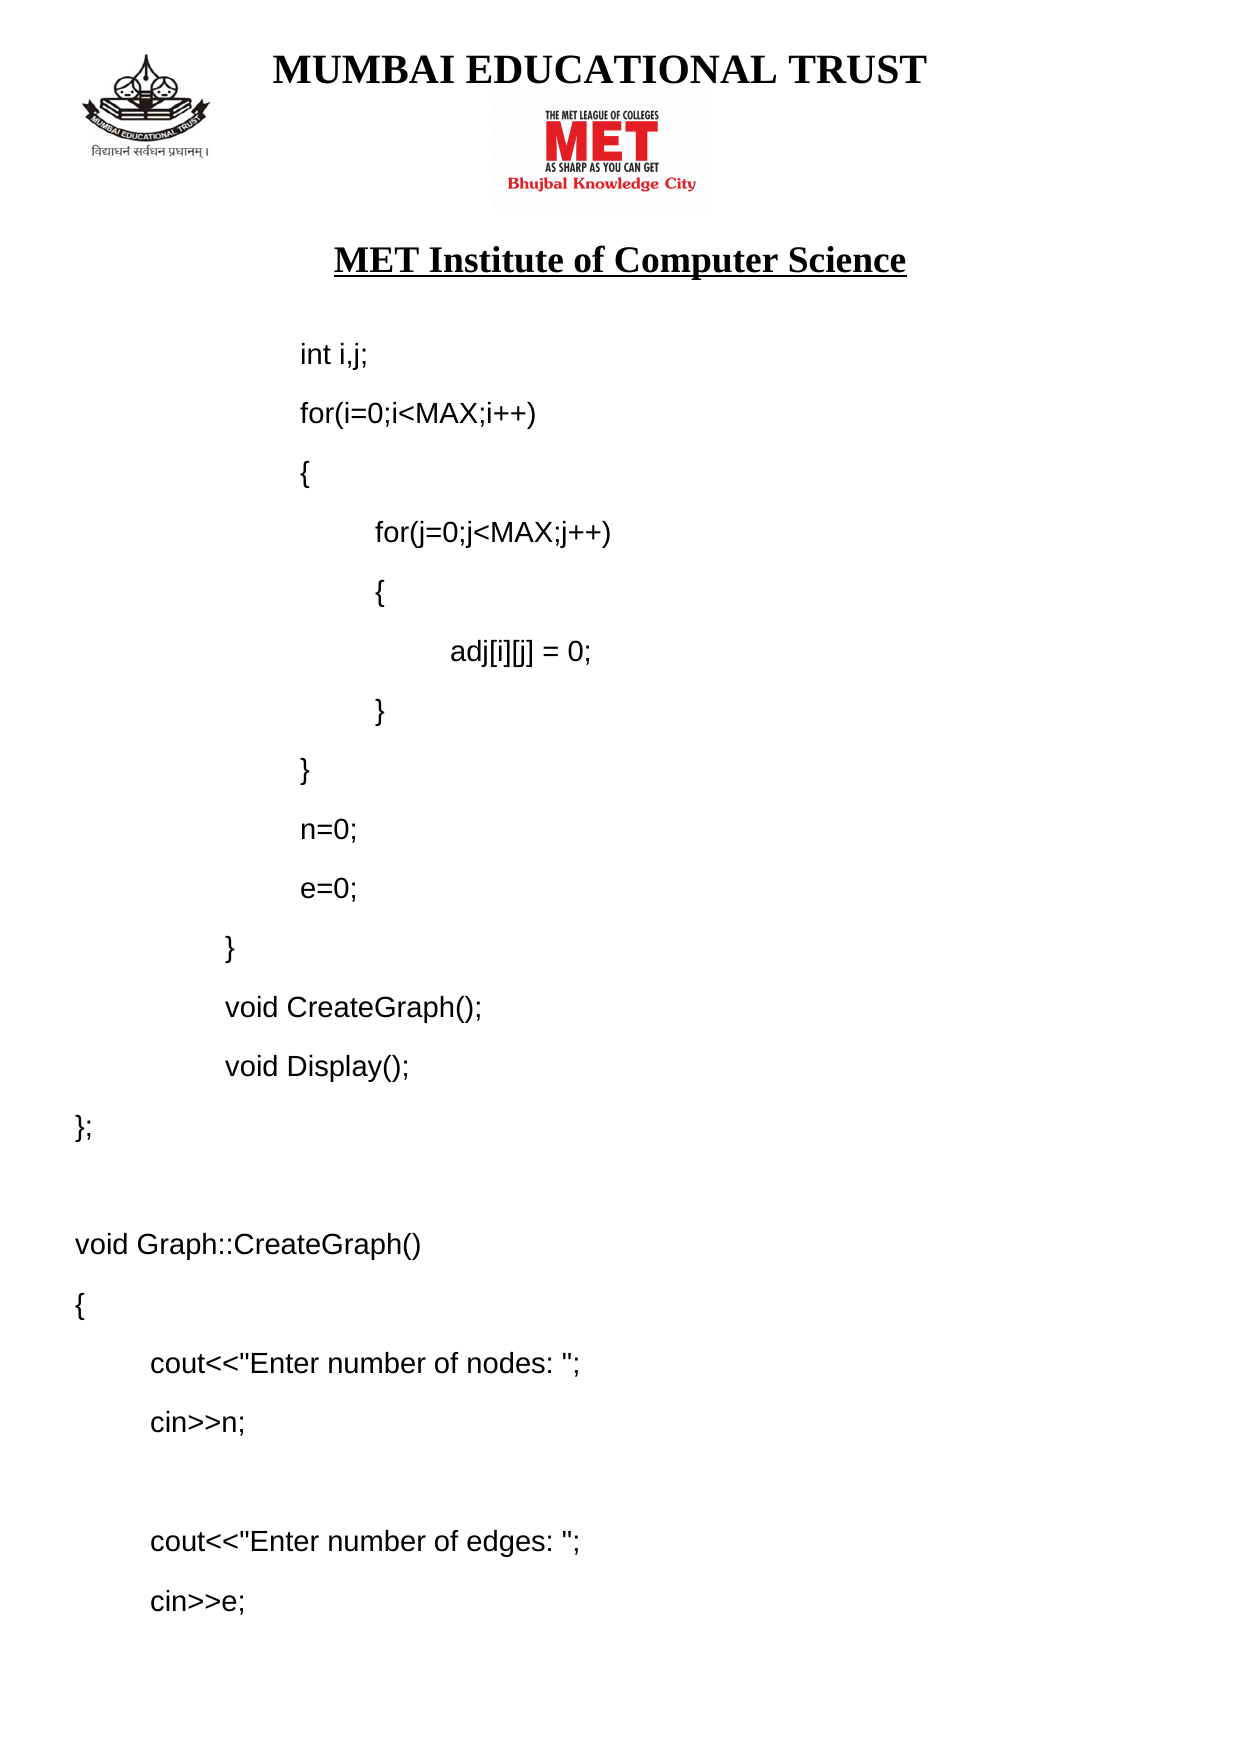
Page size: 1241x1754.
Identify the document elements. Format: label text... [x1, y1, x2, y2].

text cout<<"Enter number of nodes: "; [75, 1346, 1165, 1379]
text }; [75, 1108, 1165, 1142]
text { [75, 1287, 1165, 1320]
text } [75, 752, 1165, 786]
text cin>>n; [75, 1405, 1165, 1439]
text cout<<"Enter number of edges: "; [75, 1524, 1165, 1558]
text } [75, 693, 1165, 726]
text void Display(); [75, 1049, 1165, 1083]
picture [492, 92, 712, 210]
text for(j=0;j<MAX;j++) [75, 515, 1165, 548]
text int i,j; [75, 337, 1165, 370]
text adj[i][j] = 0; [75, 633, 1165, 667]
text for(i=0;i<MAX;i++) [75, 396, 1165, 429]
text { [75, 574, 1165, 608]
text n=0; [75, 812, 1165, 845]
text } [75, 930, 1165, 964]
picture [81, 54, 212, 158]
text e=0; [75, 871, 1165, 904]
text void CreateGraph(); [75, 990, 1165, 1023]
text void Graph::CreateGraph() [75, 1227, 1165, 1261]
text { [75, 455, 1165, 489]
text cin>>e; [75, 1583, 1165, 1617]
